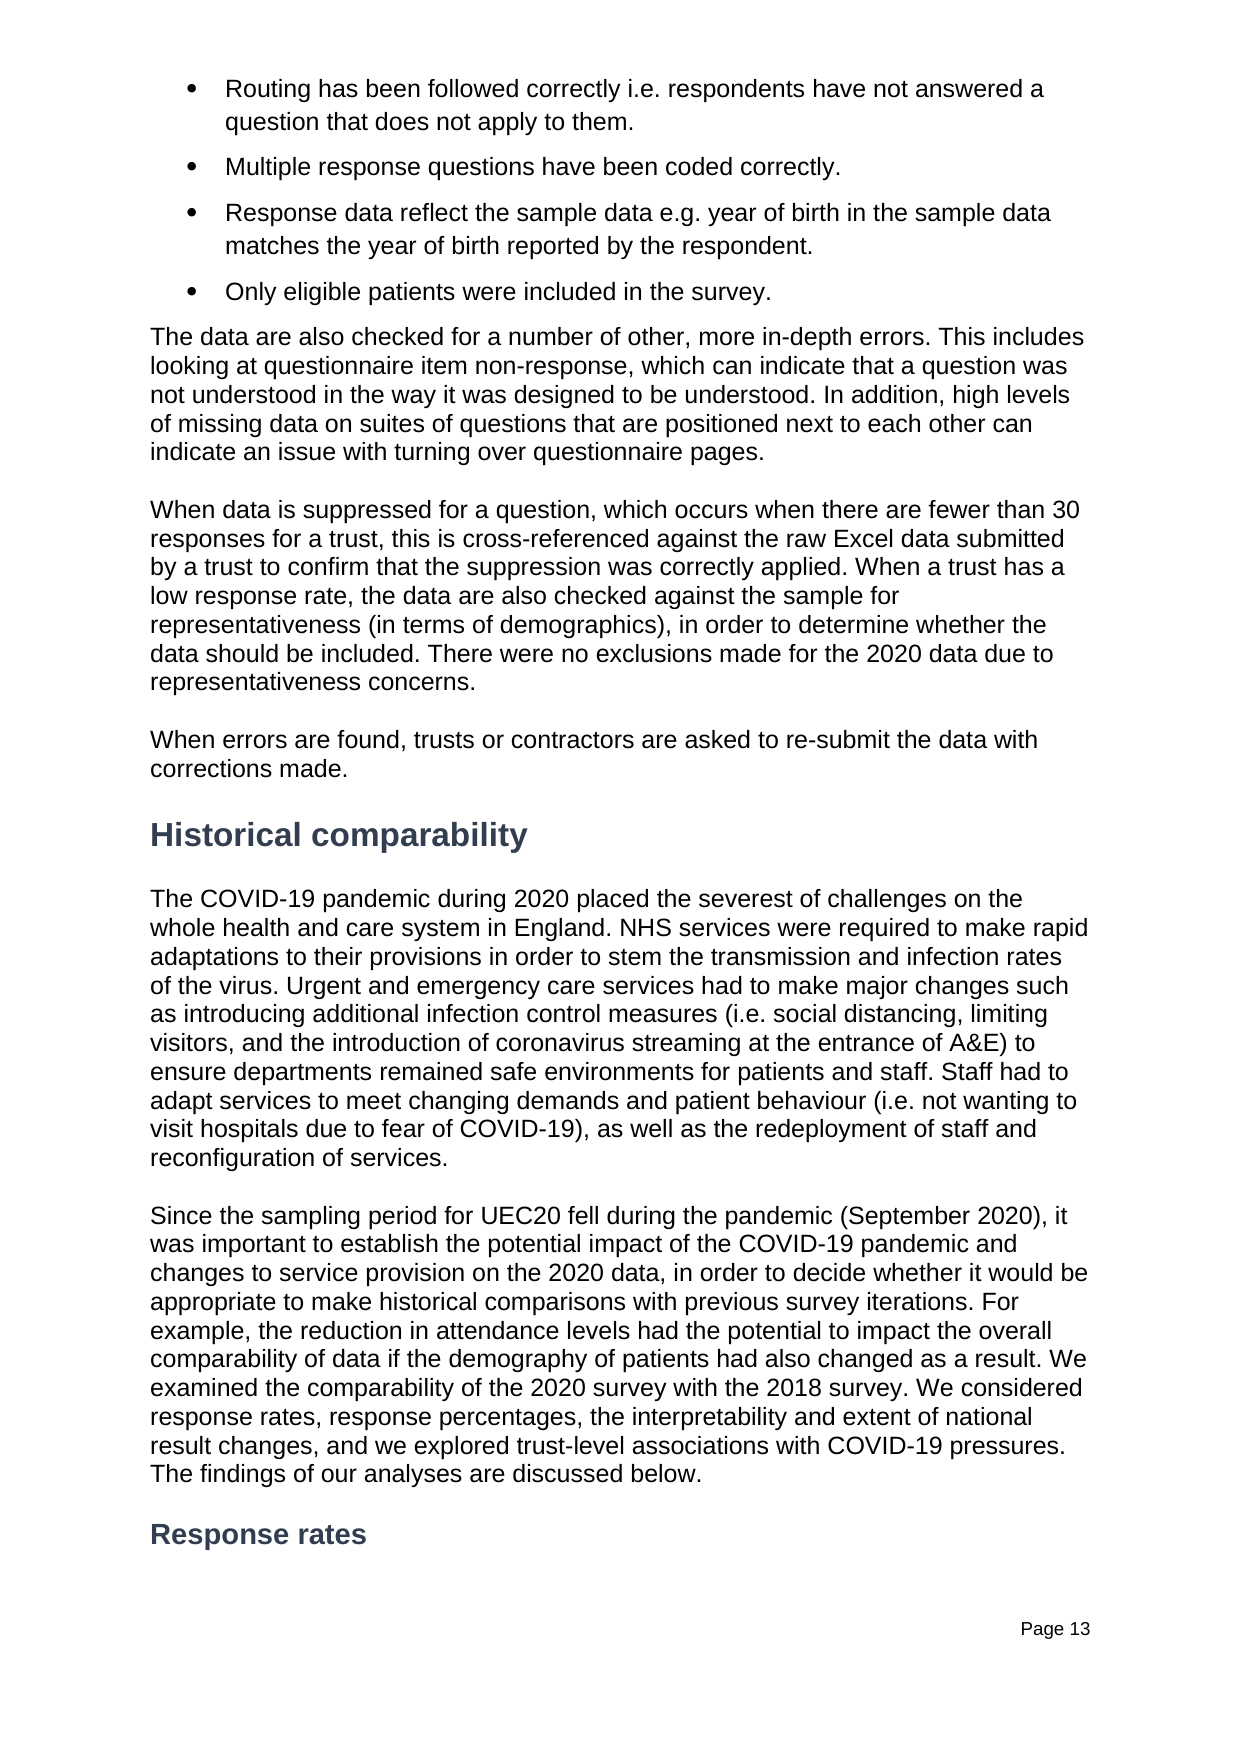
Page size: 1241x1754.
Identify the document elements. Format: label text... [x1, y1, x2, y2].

text The COVID-19 pandemic during 2020 placed the severest of challenges on the whole health and care system in England. NHS services were required to make rapid adaptations to their provisions in order to stem the transmission and infection rates of the virus. Urgent and emergency care services had to make major changes such as introducing additional infection control measures (i.e. social distancing, limiting visitors, and the introduction of coronavirus streaming at the entrance of A&E) to ensure departments remained safe environments for patients and staff. Staff had to adapt services to meet changing demands and patient behaviour (i.e. not wanting to visit hospitals due to fear of COVID-19), as well as the redeployment of staff and reconfiguration of services. [150, 884, 1090, 1172]
list Response data reflect the sample data e.g. year of birth in the sample data matches the year of birth reported by the respondent. [187, 198, 1090, 260]
list Only eligible patients were included in the survey. [187, 277, 1090, 306]
list Routing has been followed correctly i.e. respondents have not answered a question that does not apply to them. [187, 74, 1090, 136]
text When data is suppressed for a question, which occurs when there are fewer than 30 responses for a trust, this is cross-referenced against the raw Excel data submitted by a trust to confirm that the suppression was correctly applied. When a trust has a low response rate, the data are also checked against the sample for representativeness (in terms of demographics), in order to determine whether the data should be included. There were no exclusions made for the 2020 data due to representativeness concerns. [150, 495, 1090, 696]
text When errors are found, trusts or contractors are asked to re-submit the data with corrections made. [150, 725, 1090, 782]
text The data are also checked for a number of other, more in-depth errors. This includes looking at questionnaire item non-response, which can indicate that a question was not understood in the way it was designed to be understood. In addition, high levels of missing data on suites of questions that are positioned next to each other can indicate an issue with turning over questionnaire pages. [150, 322, 1090, 466]
subtitle Historical comparability [150, 815, 1090, 854]
subtitle Response rates [150, 1517, 1090, 1551]
list Multiple response questions have been coded correctly. [187, 152, 1090, 181]
text Since the sampling period for UEC20 fell during the pandemic (September 2020), it was important to establish the potential impact of the COVID-19 pandemic and changes to service provision on the 2020 data, in order to decide whether it would be appropriate to make historical comparisons with previous survey iterations. For example, the reduction in attendance levels had the potential to impact the overall comparability of data if the demography of patients had also changed as a result. We examined the comparability of the 2020 survey with the 2018 survey. We considered response rates, response percentages, the interpretability and extent of national result changes, and we explored trust-level associations with COVID-19 pressures. The findings of our analyses are discussed below. [150, 1201, 1090, 1488]
